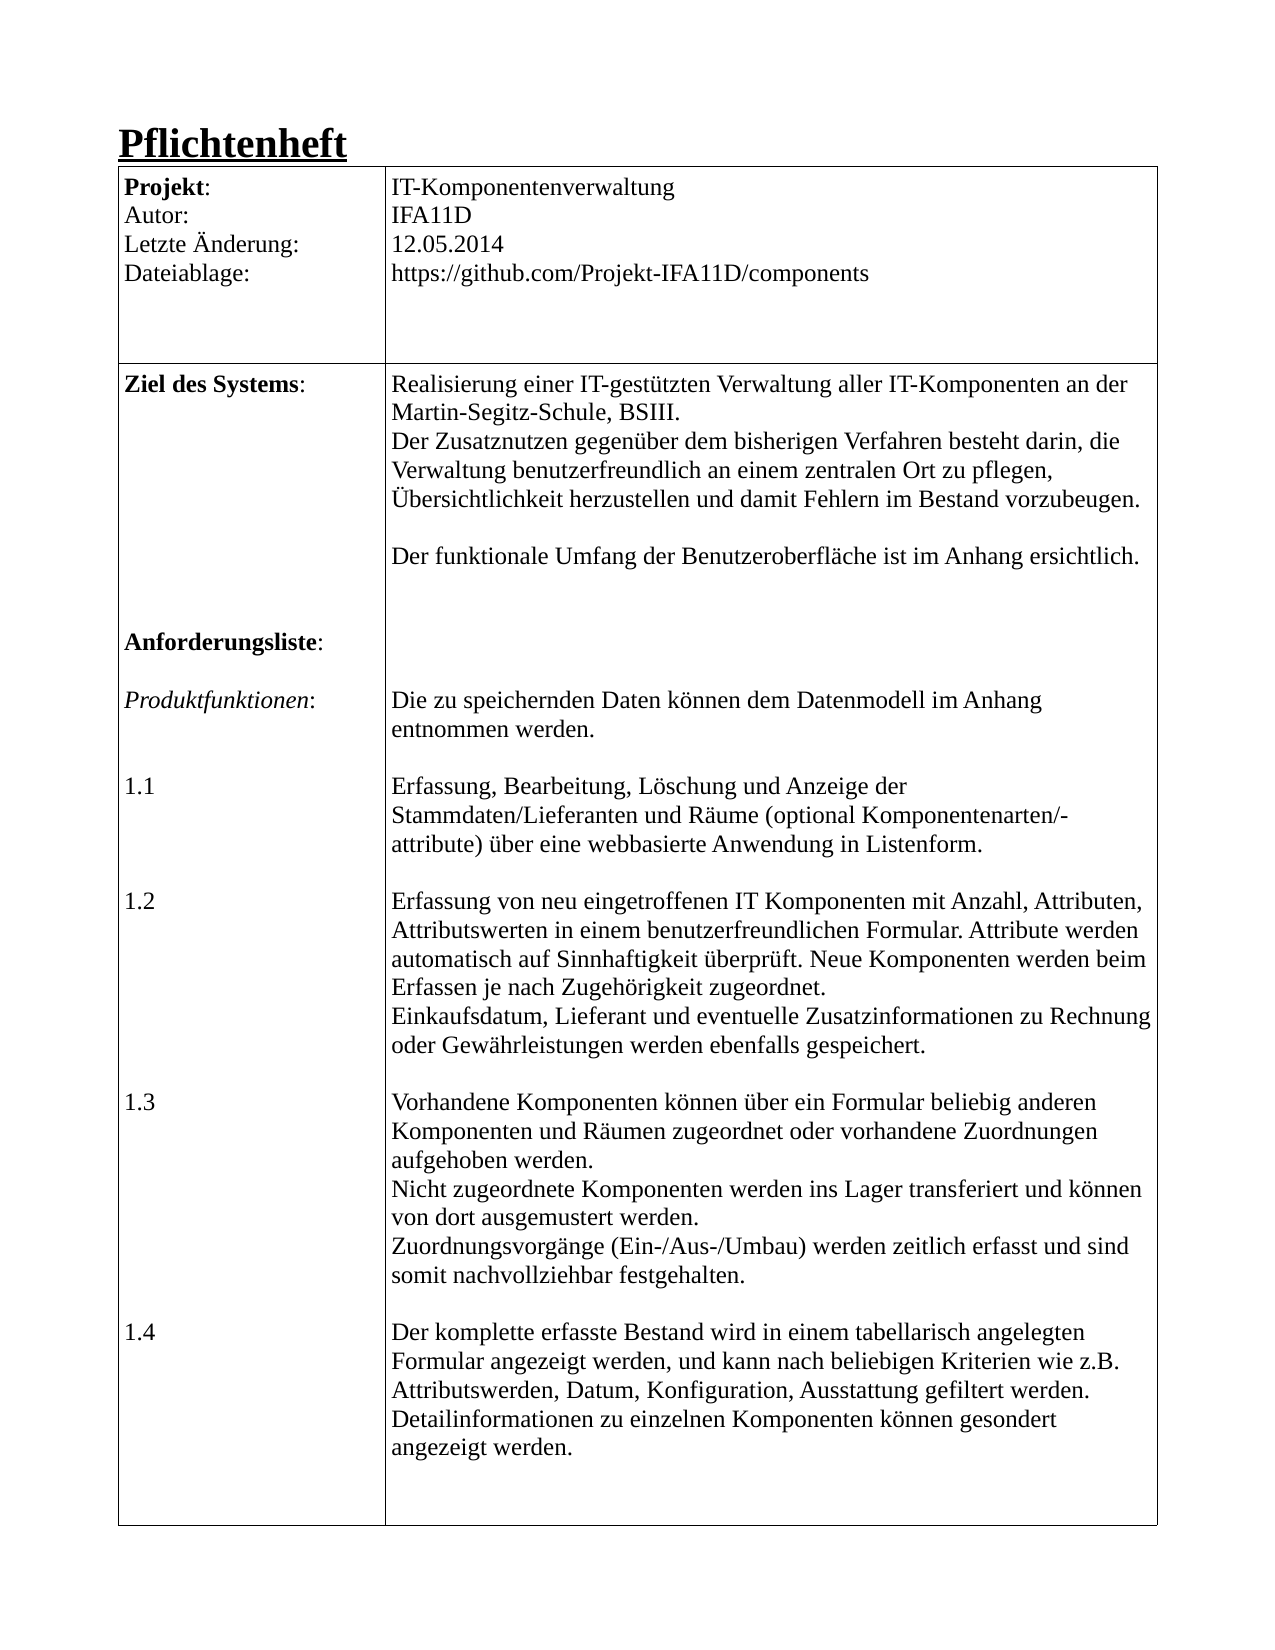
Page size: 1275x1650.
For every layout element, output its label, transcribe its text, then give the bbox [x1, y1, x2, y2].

table_header IT-Komponentenverwaltung IFA11D 12.05.2014 https://github.com/Projekt-IFA11D/components [386, 167, 1157, 363]
table_cell Ziel des Systems: Anforderungsliste: Produktfunktionen: 1.1 1.2 1.3 1.4 [119, 364, 385, 1524]
table_cell Realisierung einer IT-gestützten Verwaltung aller IT-Komponenten an der Martin-Segitz-Schule, BSIII. Der Zusatznutzen gegenüber dem bisherigen Verfahren besteht darin, die Verwaltung benutzerfreundlich an einem zentralen Ort zu pflegen, Übersichtlichkeit herzustellen und damit Fehlern im Bestand vorzubeugen. Der funktionale Umfang der Benutzeroberfläche ist im Anhang ersichtlich. Die zu speichernden Daten können dem Datenmodell im Anhang entnommen werden. Erfassung, Bearbeitung, Löschung und Anzeige der Stammdaten/Lieferanten und Räume (optional Komponentenarten/-attribute) über eine webbasierte Anwendung in Listenform. Erfassung von neu eingetroffenen IT Komponenten mit Anzahl, Attributen, Attributswerten in einem benutzerfreundlichen Formular. Attribute werden automatisch auf Sinnhaftigkeit überprüft. Neue Komponenten werden beim Erfassen je nach Zugehörigkeit zugeordnet. Einkaufsdatum, Lieferant und eventuelle Zusatzinformationen zu Rechnung oder Gewährleistungen werden ebenfalls gespeichert. Vorhandene Komponenten können über ein Formular beliebig anderen Komponenten und Räumen zugeordnet oder vorhandene Zuordnungen aufgehoben werden. Nicht zugeordnete Komponenten werden ins Lager transferiert und können von dort ausgemustert werden. Zuordnungsvorgänge (Ein-/Aus-/Umbau) werden zeitlich erfasst und sind somit nachvollziehbar festgehalten. Der komplette erfasste Bestand wird in einem tabellarisch angelegten Formular angezeigt werden, und kann nach beliebigen Kriterien wie z.B. Attributswerden, Datum, Konfiguration, Ausstattung gefiltert werden. Detailinformationen zu einzelnen Komponenten können gesondert angezeigt werden. [386, 364, 1157, 1524]
table_header Projekt: Autor: Letzte Änderung: Dateiablage: [119, 167, 385, 363]
text Pflichtenheft [118, 118, 1157, 166]
